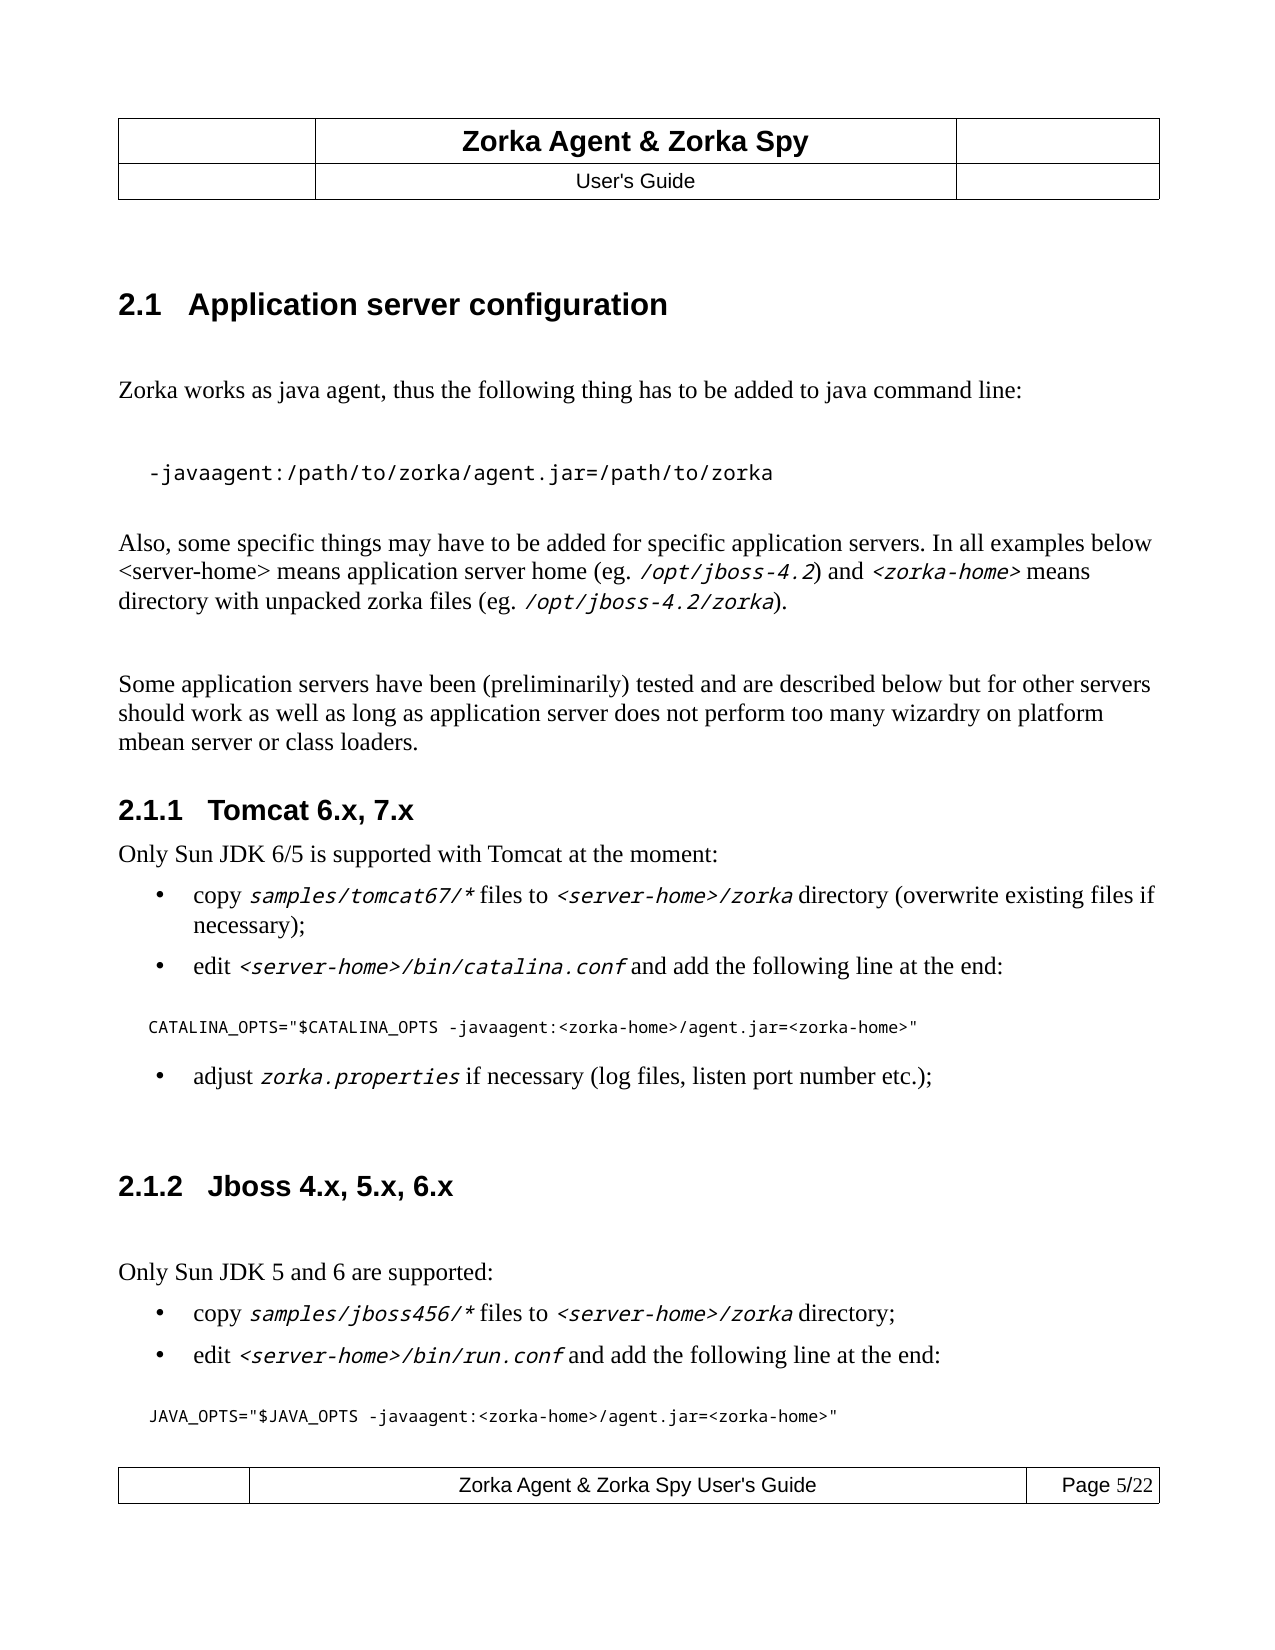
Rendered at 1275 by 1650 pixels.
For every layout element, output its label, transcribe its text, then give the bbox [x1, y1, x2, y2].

text Zorka works as java agent, thus the following thing has to be added to java command line: [118, 376, 1157, 404]
list edit <server-home>/bin/catalina.conf and add the following line at the end: [156, 951, 1157, 980]
text CATALINA_OPTS="$CATALINA_OPTS -javaagent:<zorka-home>/agent.jar=<zorka-home>" [148, 1016, 1157, 1038]
subtitle Tomcat 6.x, 7.x [118, 793, 1157, 826]
text Some application servers have been (preliminarily) tested and are described below but for other servers should work as well as long as application server does not perform too many wizardry on platform mbean server or class loaders. [118, 669, 1157, 755]
subtitle Jboss 4.x, 5.x, 6.x [118, 1169, 1157, 1203]
text Only Sun JDK 5 and 6 are supported: [118, 1257, 1157, 1285]
list adjust zorka.properties if necessary (log files, listen port number etc.); [156, 1061, 1157, 1091]
list copy samples/jboss456/* files to <server-home>/zorka directory; [156, 1298, 1157, 1327]
list edit <server-home>/bin/run.conf and add the following line at the end: [156, 1340, 1157, 1369]
subtitle Application server configuration [118, 286, 1157, 322]
text -javaagent:/path/to/zorka/agent.jar=/path/to/zorka [148, 458, 1157, 486]
text JAVA_OPTS="$JAVA_OPTS -javaagent:<zorka-home>/agent.jar=<zorka-home>" [148, 1404, 1157, 1427]
list copy samples/tomcat67/* files to <server-home>/zorka directory (overwrite existing files if necessary); [156, 880, 1157, 938]
text Also, some specific things may have to be added for specific application servers. In all examples below <server-home> means application server home (eg. /opt/jboss-4.2) and <zorka-home> means directory with unpacked zorka files (eg. /opt/jboss-4.2/zorka). [118, 528, 1157, 615]
text Only Sun JDK 6/5 is supported with Tomcat at the moment: [118, 839, 1157, 868]
